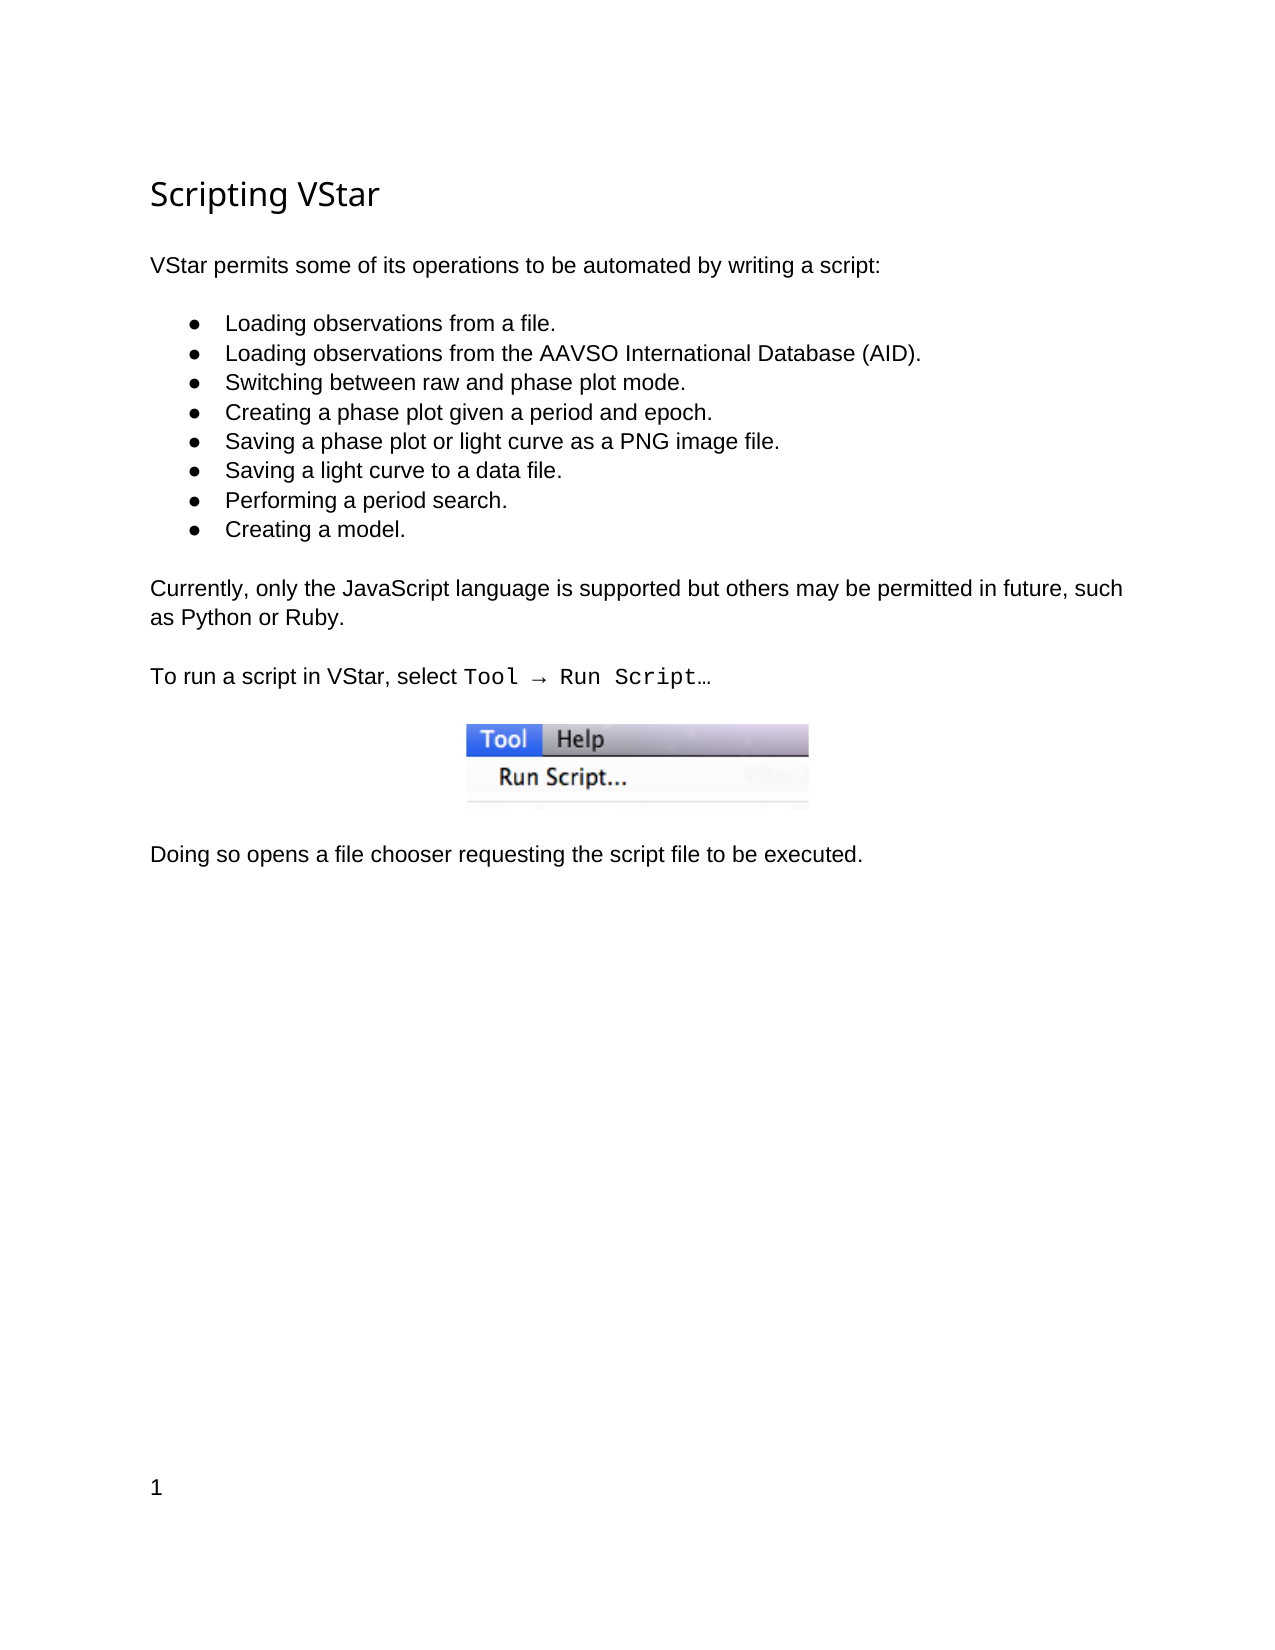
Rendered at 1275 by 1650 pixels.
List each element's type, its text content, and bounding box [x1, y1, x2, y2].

text VStar permits some of its operations to be automated by writing a script: [150, 252, 1125, 278]
list Saving a phase plot or light curve as a PNG image file. [187, 429, 1125, 454]
text To run a script in VStar, select Tool → Run Script… [150, 664, 1125, 691]
text Doing so opens a file chooser requesting the script file to be executed. [150, 842, 1125, 868]
picture [466, 724, 809, 809]
text Currently, only the JavaScript language is supported but others may be permitted in future, such as Python or Ruby. [150, 576, 1125, 631]
list Saving a light curve to a data file. [187, 458, 1125, 484]
list Switching between raw and phase plot mode. [187, 370, 1125, 396]
list Performing a period search. [187, 487, 1125, 513]
list Creating a phase plot given a period and epoch. [187, 399, 1125, 425]
list Loading observations from a file. [187, 311, 1125, 337]
subtitle Scripting VStar [150, 171, 1125, 216]
list Loading observations from the AAVSO International Database (AID). [187, 341, 1125, 366]
list Creating a model. [187, 517, 1125, 542]
